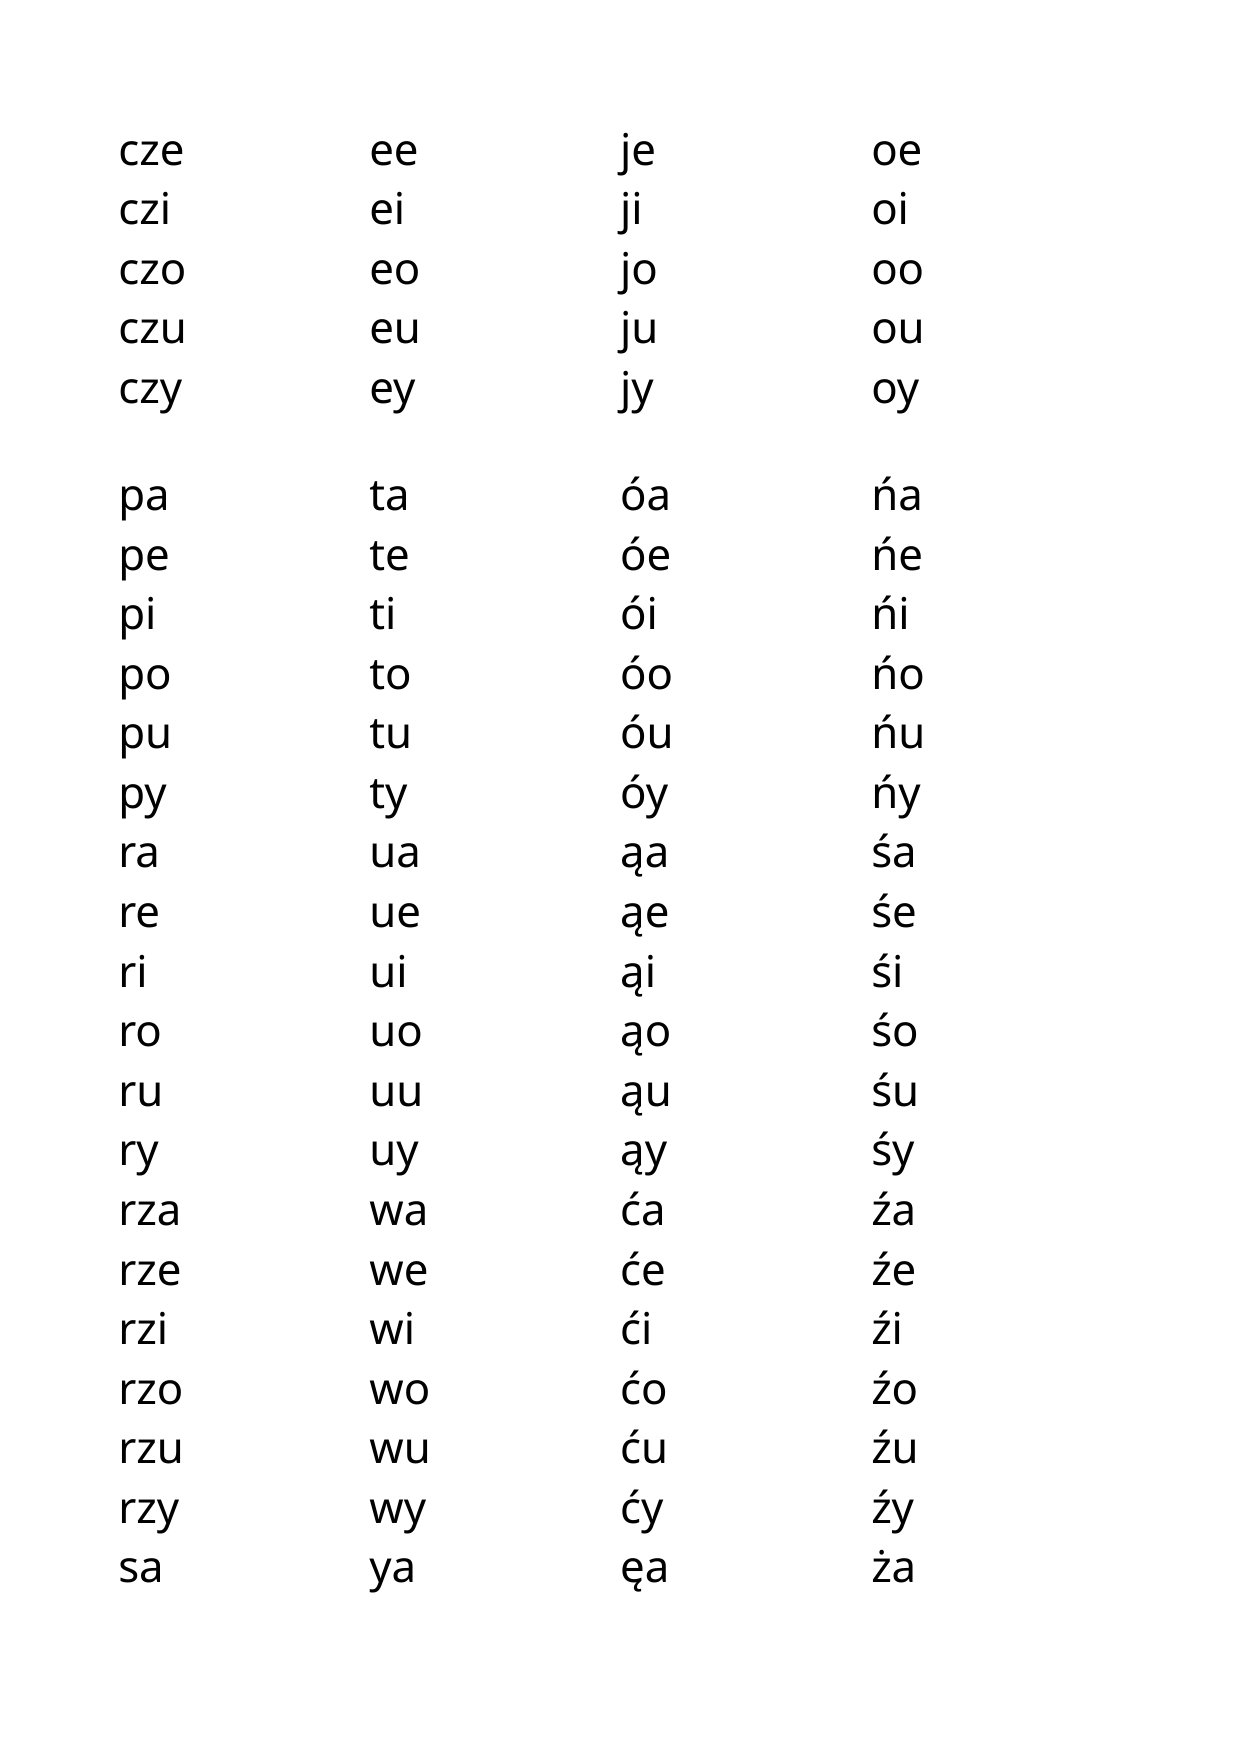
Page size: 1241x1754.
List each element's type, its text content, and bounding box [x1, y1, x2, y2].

table_header óa óe ói óo óu óy ąa ąe ąi ąo ąu ąy ća će ći ćo ću ćy ęa [620, 464, 871, 1596]
table_header cze czi czo czu czy [118, 118, 369, 416]
table_header je ji jo ju jy [620, 118, 871, 416]
table_header ńa ńe ńi ńo ńu ńy śa śe śi śo śu śy źa źe źi źo źu źy ża [871, 464, 1122, 1596]
table_header ee ei eo eu ey [369, 118, 620, 416]
table_header oe oi oo ou oy [871, 118, 1122, 416]
table_header pa pe pi po pu py ra re ri ro ru ry rza rze rzi rzo rzu rzy sa [118, 464, 369, 1596]
table_header ta te ti to tu ty ua ue ui uo uu uy wa we wi wo wu wy ya [369, 464, 620, 1596]
